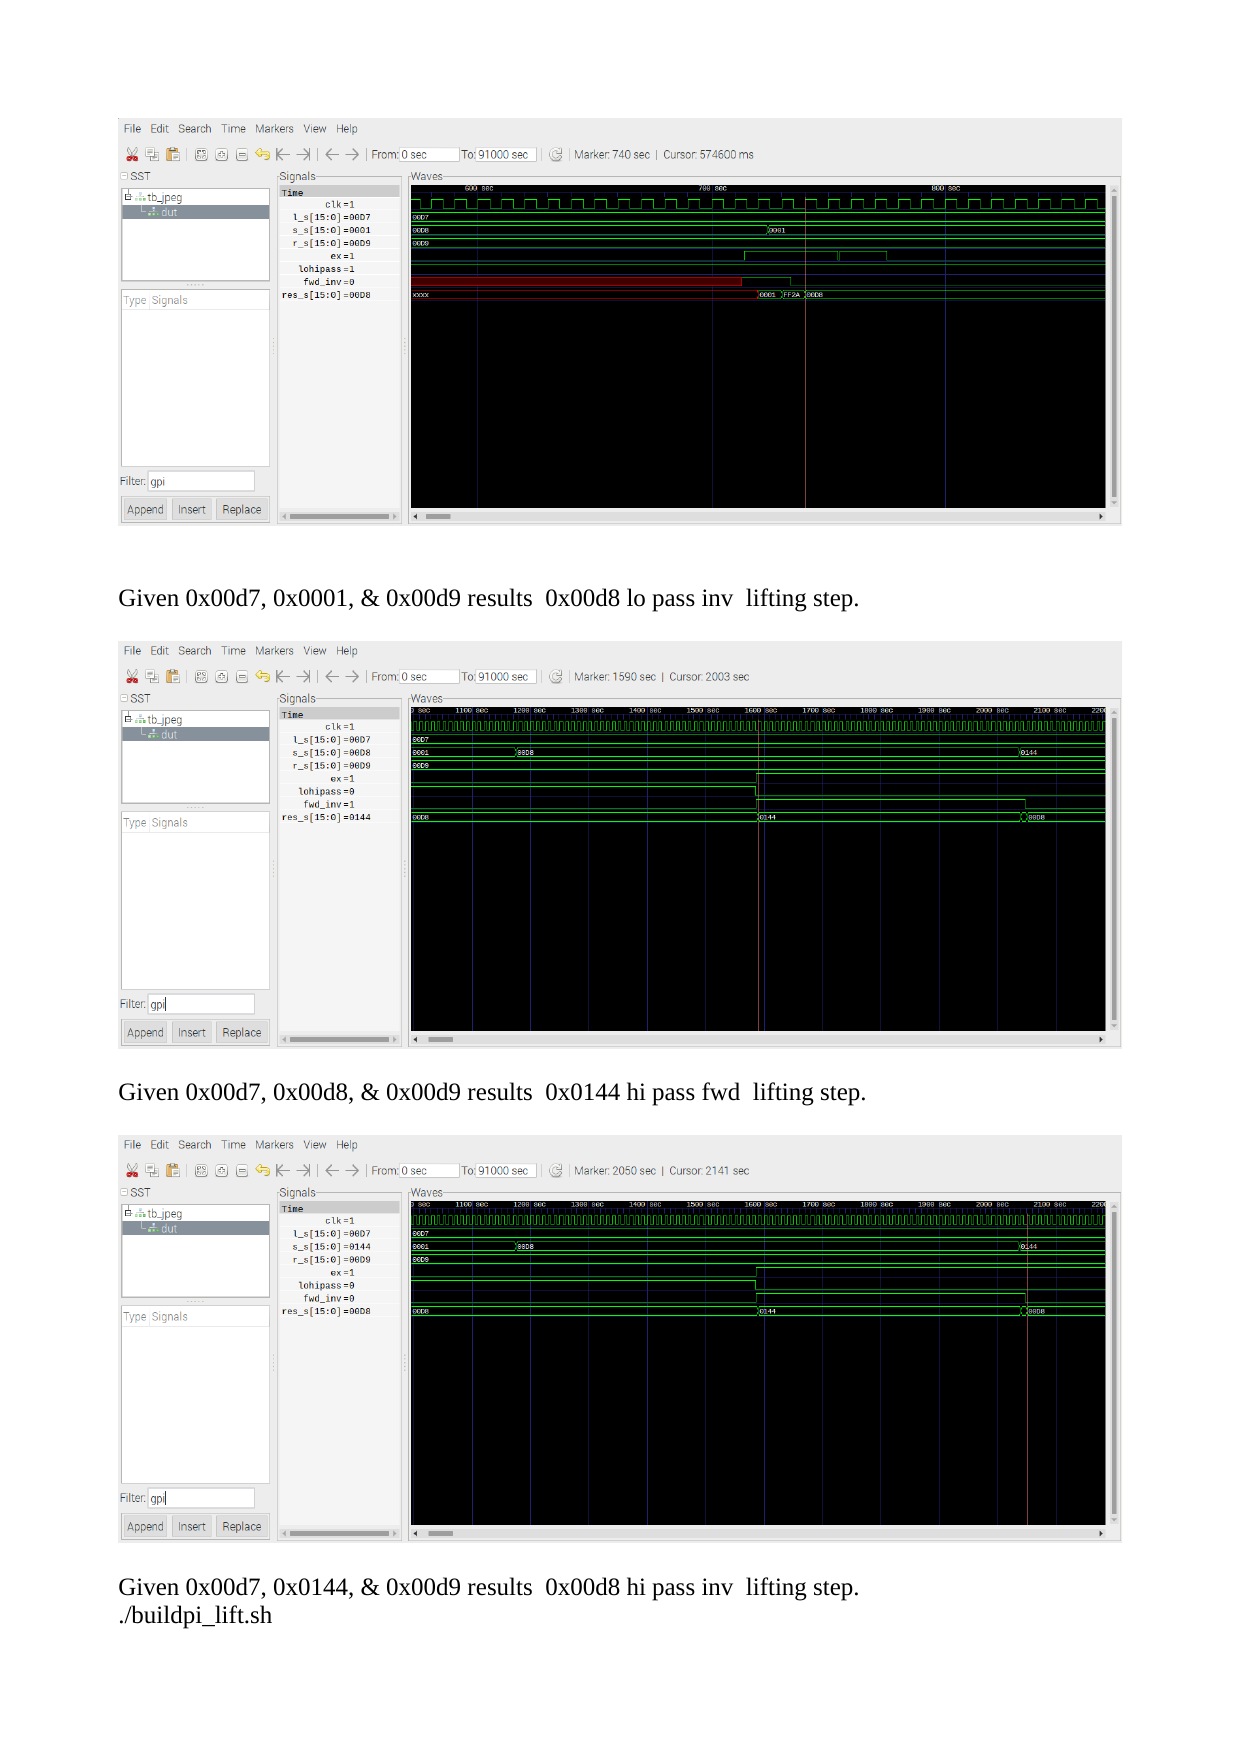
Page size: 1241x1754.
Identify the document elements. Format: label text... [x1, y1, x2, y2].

picture [118, 1135, 1123, 1543]
picture [118, 118, 1123, 526]
picture [118, 641, 1123, 1049]
text Given 0x00d7, 0x0001, & 0x00d9 results 0x00d8 lo pass inv lifting step. [118, 583, 1122, 612]
text Given 0x00d7, 0x00d8, & 0x00d9 results 0x0144 hi pass fwd lifting step. [118, 1077, 1122, 1106]
text ./buildpi_lift.sh [118, 1600, 1122, 1629]
text Given 0x00d7, 0x0144, & 0x00d9 results 0x00d8 hi pass inv lifting step. [118, 1572, 1122, 1600]
